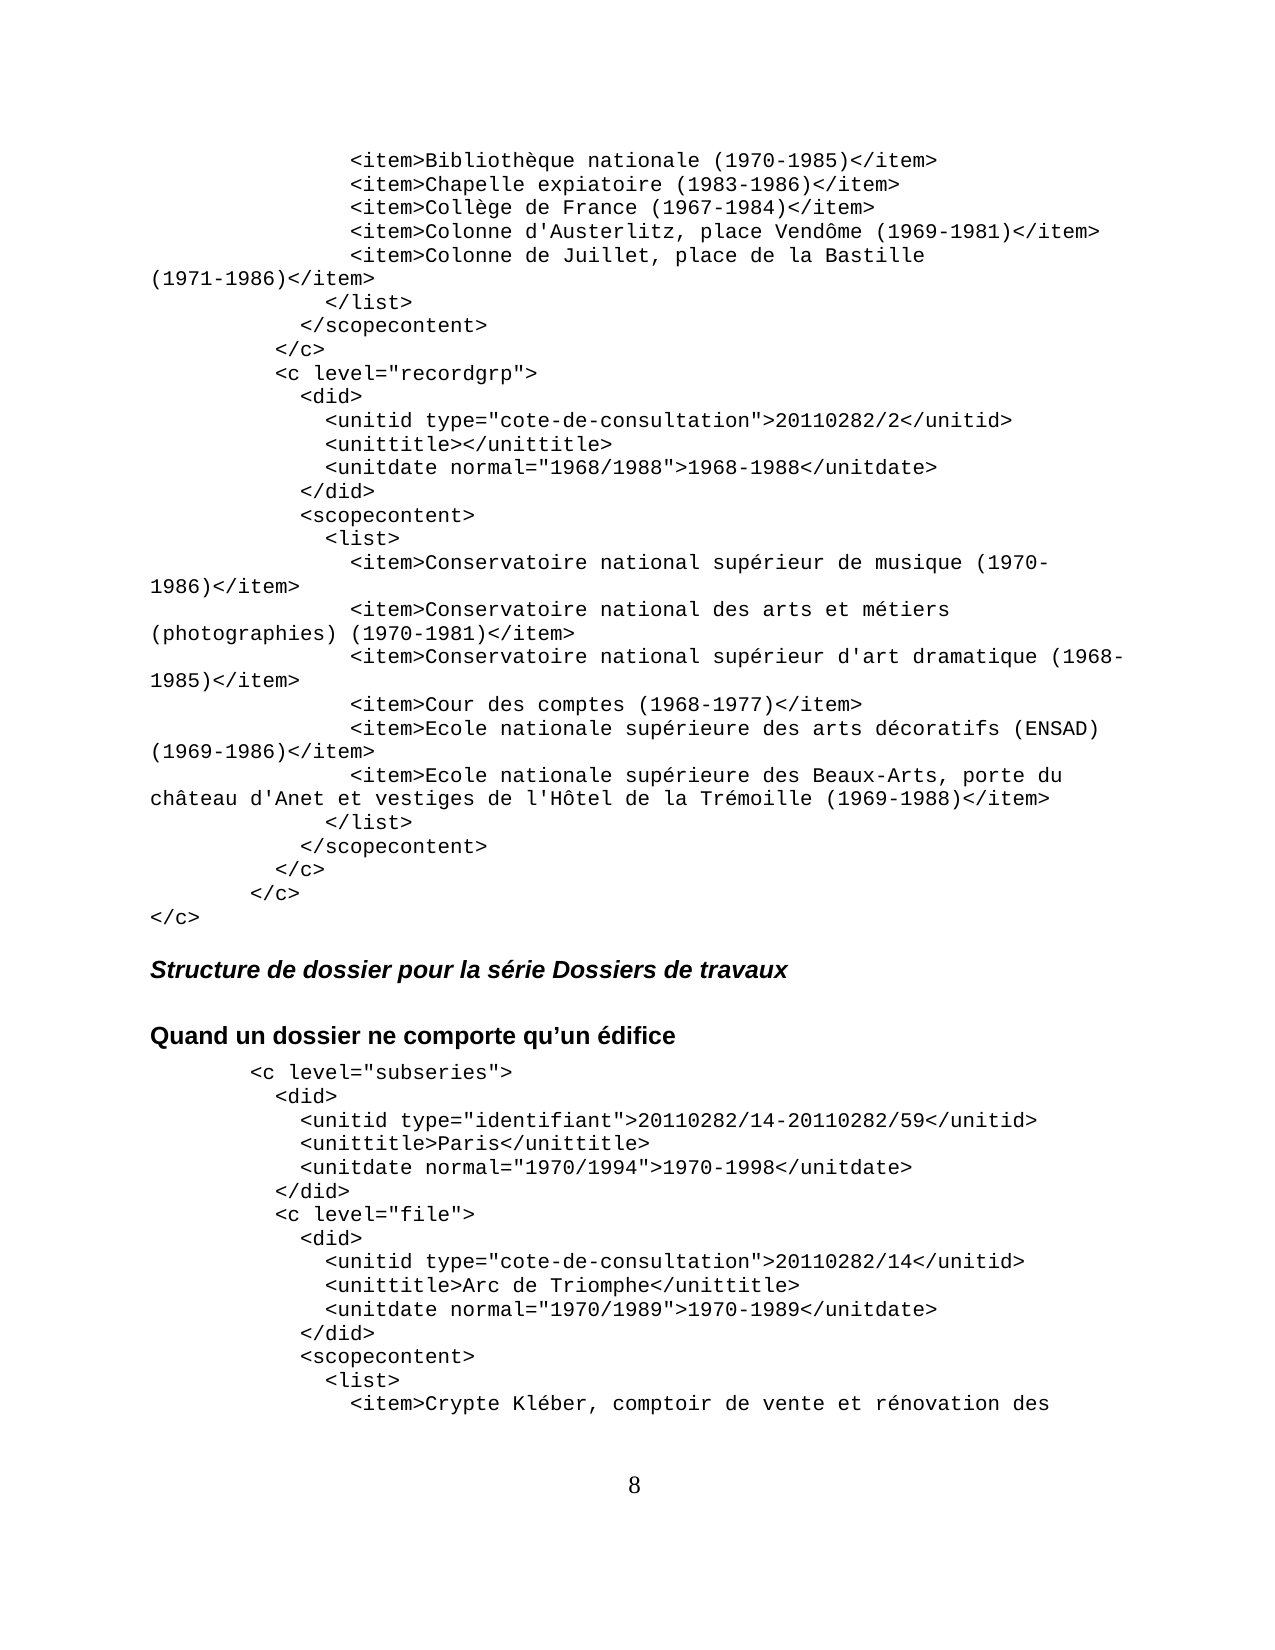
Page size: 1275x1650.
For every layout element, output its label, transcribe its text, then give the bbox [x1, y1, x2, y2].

text <item>Cour des comptes (1968-1977)</item> [150, 694, 1125, 717]
text <did> [150, 1228, 1125, 1252]
text <did> [150, 1086, 1125, 1110]
text <unitdate normal="1970/1994">1970-1998</unitdate> [150, 1157, 1125, 1181]
text </c> [150, 859, 1125, 883]
text <c level="file"> [150, 1204, 1125, 1228]
subtitle Quand un dossier ne comporte qu’un édifice [150, 1021, 1125, 1050]
text <item>Conservatoire national supérieur d'art dramatique (1968-1985)</item> [150, 647, 1125, 694]
text </list> [150, 292, 1125, 316]
text <item>Collège de France (1967-1984)</item> [150, 197, 1125, 221]
text <item>Ecole nationale supérieure des Beaux-Arts, porte du château d'Anet et vestiges de l'Hôtel de la Trémoille (1969-1988)</item> [150, 765, 1125, 812]
text <unitid type="cote-de-consultation">20110282/2</unitid> [150, 410, 1125, 434]
text <did> [150, 386, 1125, 410]
text <c level="recordgrp"> [150, 363, 1125, 386]
text <scopecontent> [150, 505, 1125, 528]
text <list> [150, 528, 1125, 552]
text <item>Bibliothèque nationale (1970-1985)</item> [150, 150, 1125, 174]
text <unittitle>Paris</unittitle> [150, 1133, 1125, 1157]
text <unitid type="identifiant">20110282/14-20110282/59</unitid> [150, 1110, 1125, 1133]
text </c> [150, 907, 1125, 930]
text </scopecontent> [150, 316, 1125, 339]
text </scopecontent> [150, 836, 1125, 859]
text </did> [150, 481, 1125, 505]
text <unitdate normal="1968/1988">1968-1988</unitdate> [150, 457, 1125, 481]
text </c> [150, 339, 1125, 363]
text </did> [150, 1322, 1125, 1346]
text <unitid type="cote-de-consultation">20110282/14</unitid> [150, 1252, 1125, 1275]
text <unittitle></unittitle> [150, 434, 1125, 457]
subtitle Structure de dossier pour la série Dossiers de travaux [150, 955, 1125, 984]
text <c level="subseries"> [150, 1062, 1125, 1086]
text <scopecontent> [150, 1346, 1125, 1370]
text <item>Colonne de Juillet, place de la Bastille (1971-1986)</item> [150, 244, 1125, 292]
text </c> [150, 883, 1125, 907]
text <item>Ecole nationale supérieure des arts décoratifs (ENSAD) (1969-1986)</item> [150, 717, 1125, 765]
text <item>Conservatoire national supérieur de musique (1970-1986)</item> [150, 552, 1125, 599]
text <item>Chapelle expiatoire (1983-1986)</item> [150, 174, 1125, 197]
text </did> [150, 1181, 1125, 1204]
text <list> [150, 1370, 1125, 1393]
text </list> [150, 812, 1125, 836]
text <unitdate normal="1970/1989">1970-1989</unitdate> [150, 1299, 1125, 1322]
text <item>Colonne d'Austerlitz, place Vendôme (1969-1981)</item> [150, 221, 1125, 244]
text <unittitle>Arc de Triomphe</unittitle> [150, 1275, 1125, 1299]
text <item>Crypte Kléber, comptoir de vente et rénovation des [150, 1393, 1125, 1417]
text <item>Conservatoire national des arts et métiers (photographies) (1970-1981)</item> [150, 599, 1125, 647]
